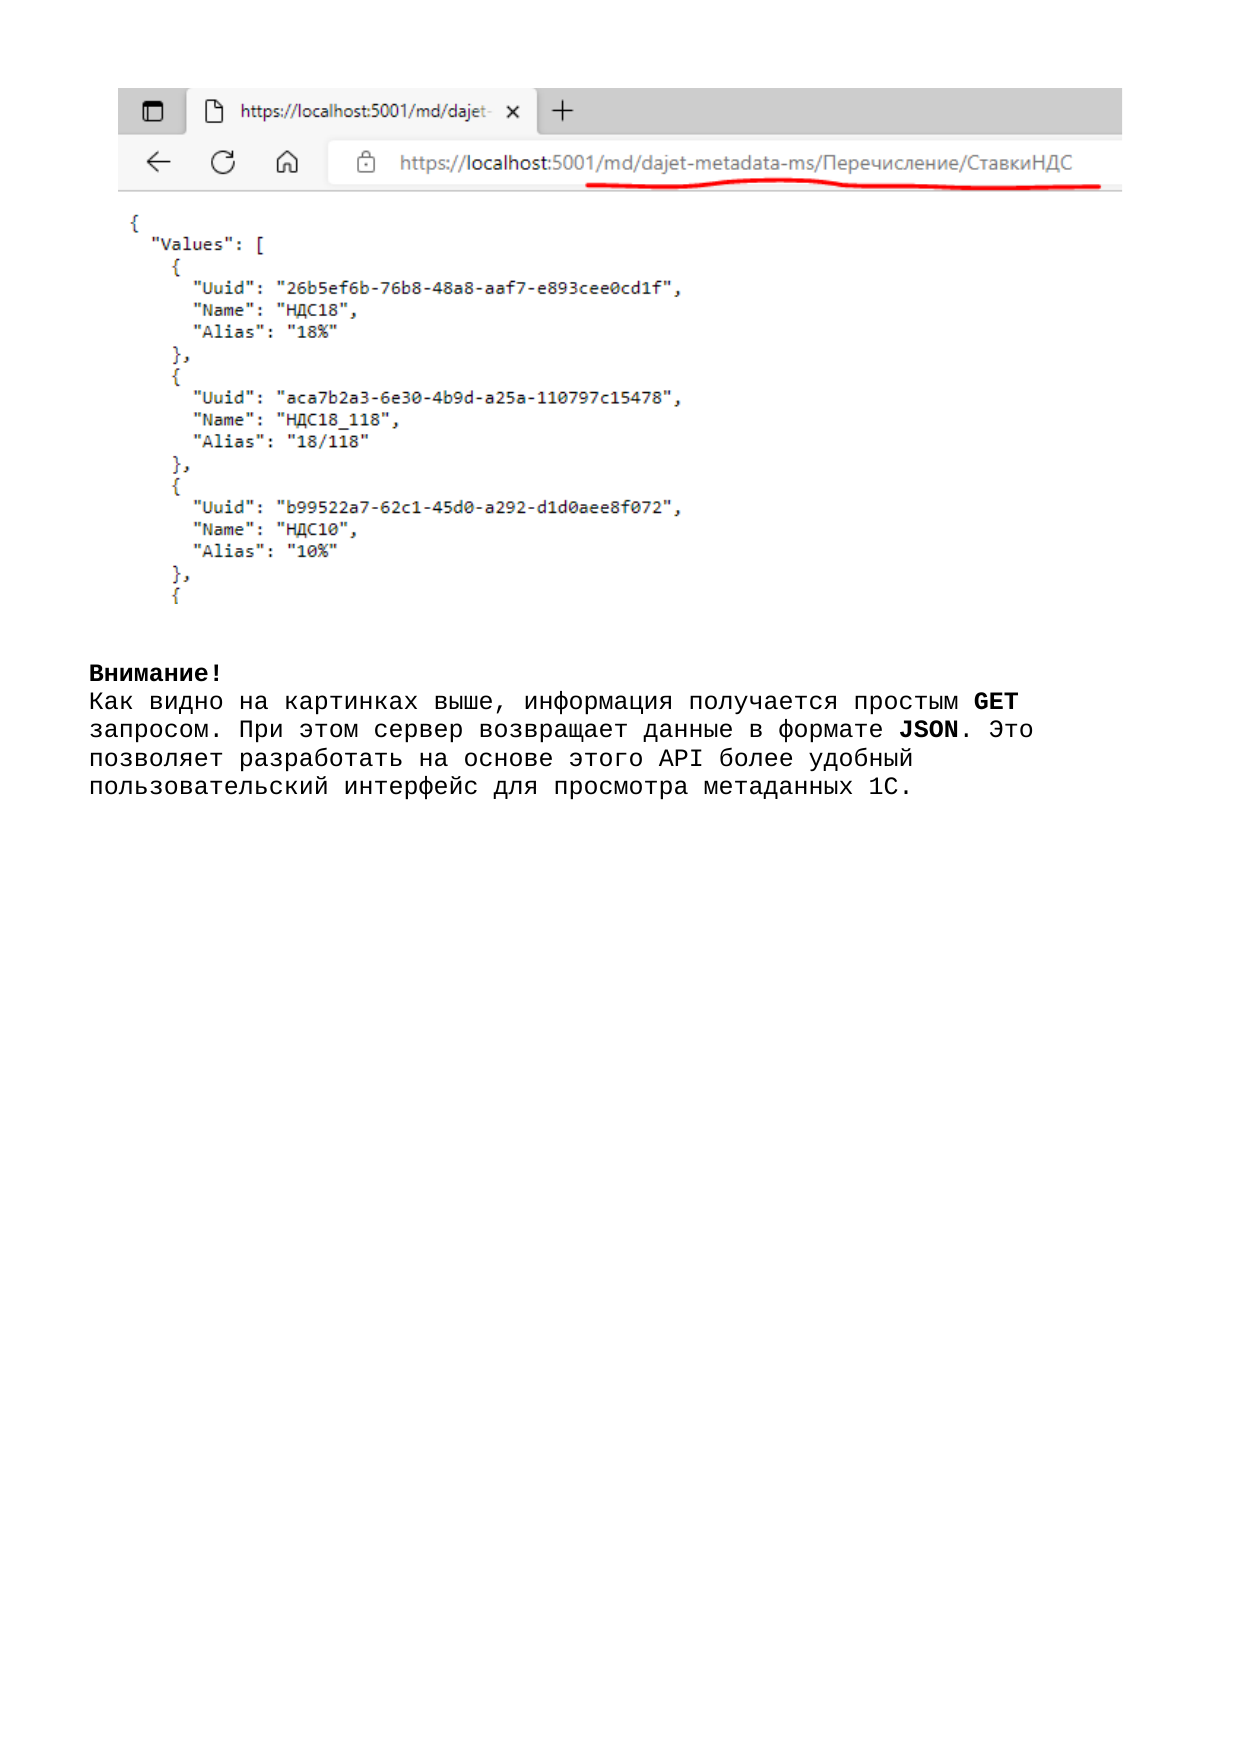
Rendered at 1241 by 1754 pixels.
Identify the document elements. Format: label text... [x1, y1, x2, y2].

picture [118, 88, 1123, 604]
text Как видно на картинках выше, информация получается простым GET запросом. При этом сервер возвращает данные в формате JSON. Это позволяет разработать на основе этого API более удобный пользовательский интерфейс для просмотра метаданных 1С. [88, 689, 1152, 802]
text Внимание! [88, 660, 1152, 689]
